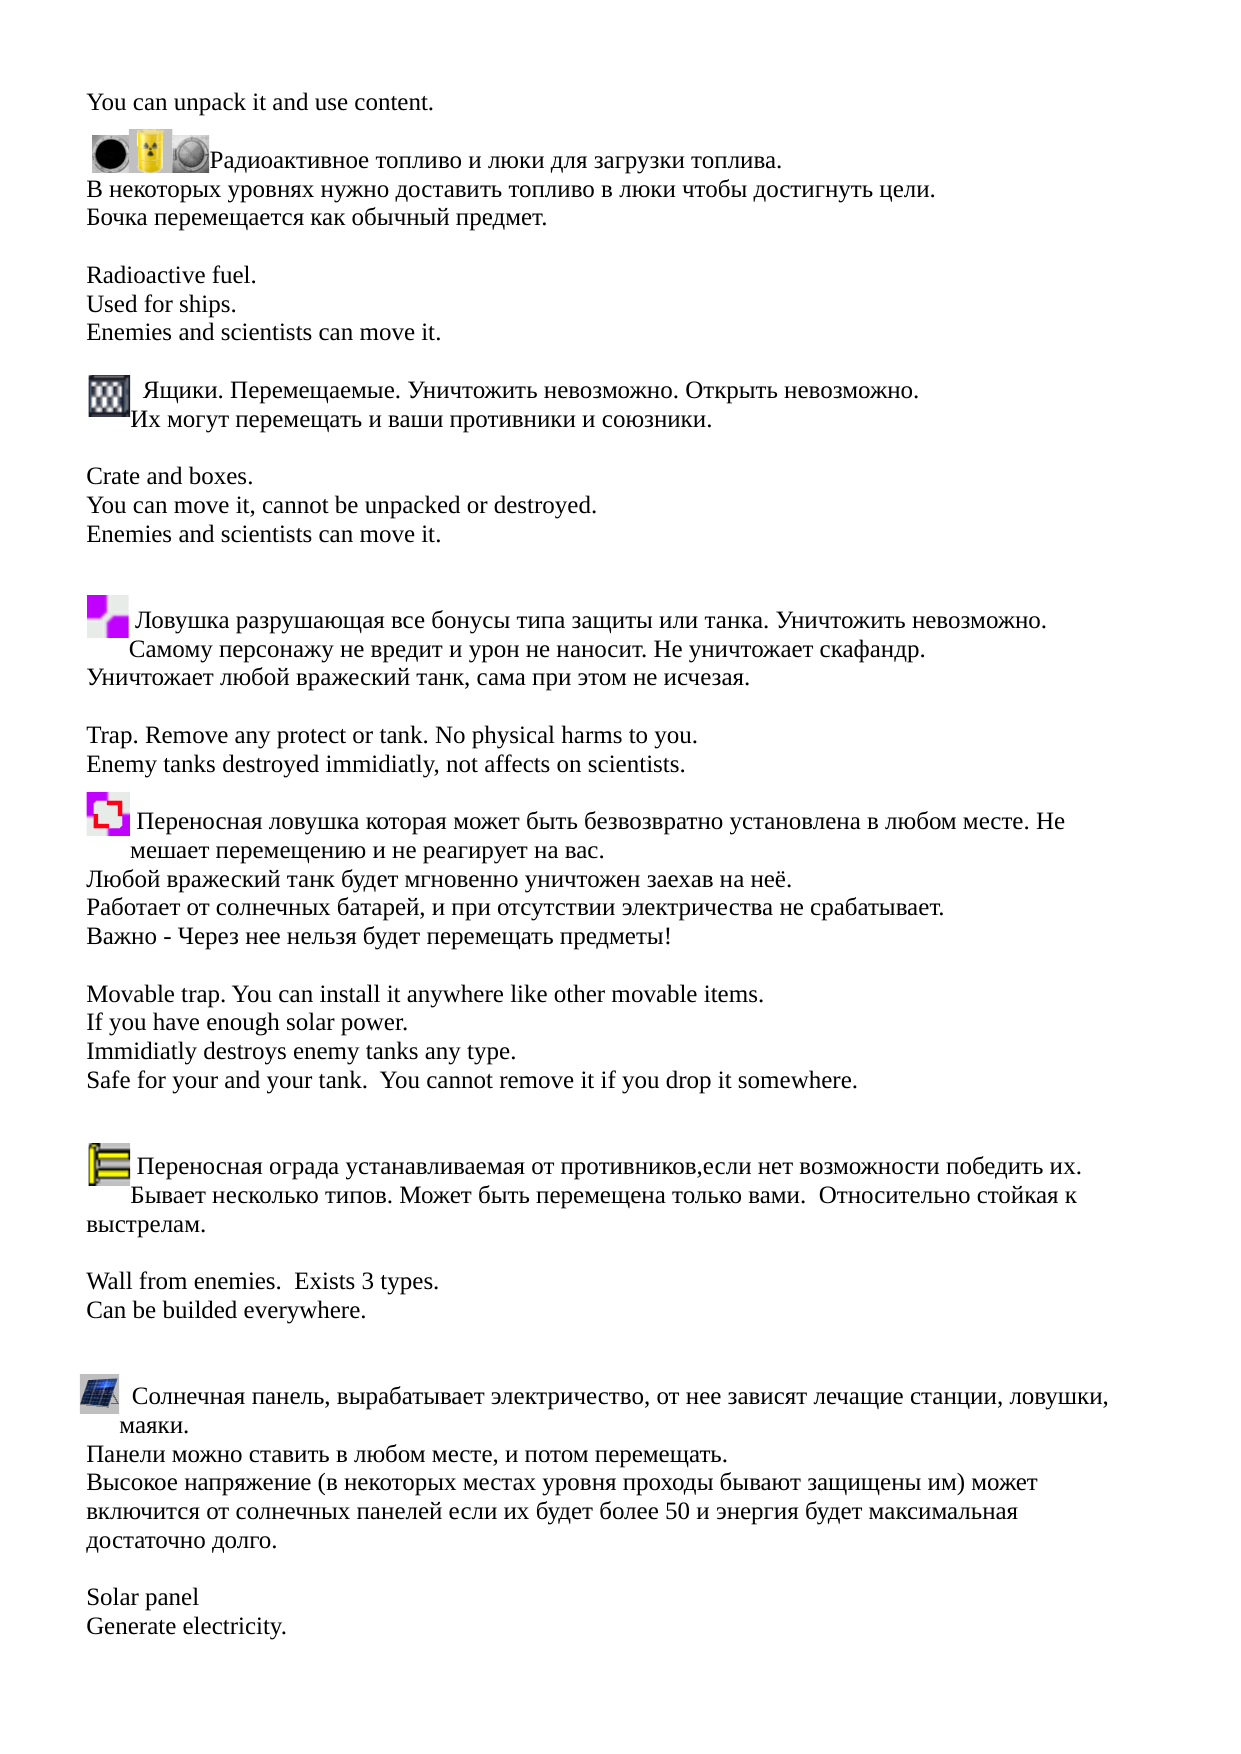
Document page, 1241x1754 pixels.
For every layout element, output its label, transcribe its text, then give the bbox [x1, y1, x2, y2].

text Generate electricity. [86, 1611, 1123, 1640]
picture [92, 129, 210, 173]
text Solar panel [86, 1582, 1123, 1611]
text В некоторых уровнях нужно доставить топливо в люки чтобы достигнуть цели. [86, 174, 1123, 202]
text Wall from enemies. Exists 3 types. [86, 1266, 1123, 1295]
text Любой вражеский танк будет мгновенно уничтожен заехав на неё. [86, 864, 1123, 892]
text Crate and boxes. [86, 461, 1123, 490]
picture [86, 792, 130, 836]
text Radioactive fuel. [86, 260, 1123, 289]
text Важно - Через нее нельзя будет перемещать предметы! [86, 921, 1123, 950]
text You can move it, cannot be unpacked or destroyed. [86, 490, 1123, 519]
text Enemies and scientists can move it. [86, 317, 1123, 346]
text Can be builded everywhere. [86, 1295, 1123, 1324]
text You can unpack it and use content. [86, 87, 1123, 116]
text Trap. Remove any protect or tank. No physical harms to you. [86, 720, 1123, 749]
text Ловушка разрушающая все бонусы типа защиты или танка. Уничтожить невозможно. Самому персонажу не вредит и урон не наносит. Не уничтожает скафандр. [86, 605, 1123, 662]
text Их могут перемещать и ваши противники и союзники. [86, 404, 1123, 432]
text Safe for your and your tank. You cannot remove it if you drop it somewhere. [86, 1065, 1123, 1094]
picture [88, 1143, 131, 1186]
picture [88, 375, 131, 417]
text Movable trap. You can install it anywhere like other movable items. [86, 979, 1123, 1007]
text Солнечная панель, вырабатывает электричество, от нее зависят лечащие станции, ловушки, маяки. [86, 1381, 1123, 1439]
text Enemies and scientists can move it. [86, 519, 1123, 547]
text Used for ships. [86, 289, 1123, 317]
text Ящики. Перемещаемые. Уничтожить невозможно. Открыть невозможно. [131, 375, 1123, 404]
text Высокое напряжение (в некоторых местах уровня проходы бывают защищены им) может включится от солнечных панелей если их будет более 50 и энергия будет максимальная достаточно долго. [86, 1467, 1123, 1554]
text Радиоактивное топливо и люки для загрузки топлива. [86, 145, 1123, 174]
picture [87, 595, 129, 638]
text Immidiatly destroys enemy tanks any type. [86, 1036, 1123, 1065]
text Переносная ограда устанавливаемая от противников,если нет возможности победить их. Бывает несколько типов. Может быть перемещена только вами. Относительно стойкая к выстрелам. [86, 1151, 1123, 1237]
picture [79, 1374, 120, 1414]
text Панели можно ставить в любом месте, и потом перемещать. [86, 1439, 1123, 1467]
text Бочка перемещается как обычный предмет. [86, 202, 1123, 231]
text Enemy tanks destroyed immidiatly, not affects on scientists. [86, 749, 1123, 777]
text If you have enough solar power. [86, 1007, 1123, 1036]
text Переносная ловушка которая может быть безвозвратно установлена в любом месте. Не мешает перемещению и не реагирует на вас. [86, 806, 1123, 864]
text Работает от солнечных батарей, и при отсутствии электричества не срабатывает. [86, 892, 1123, 921]
text Уничтожает любой вражеский танк, сама при этом не исчезая. [86, 662, 1123, 691]
